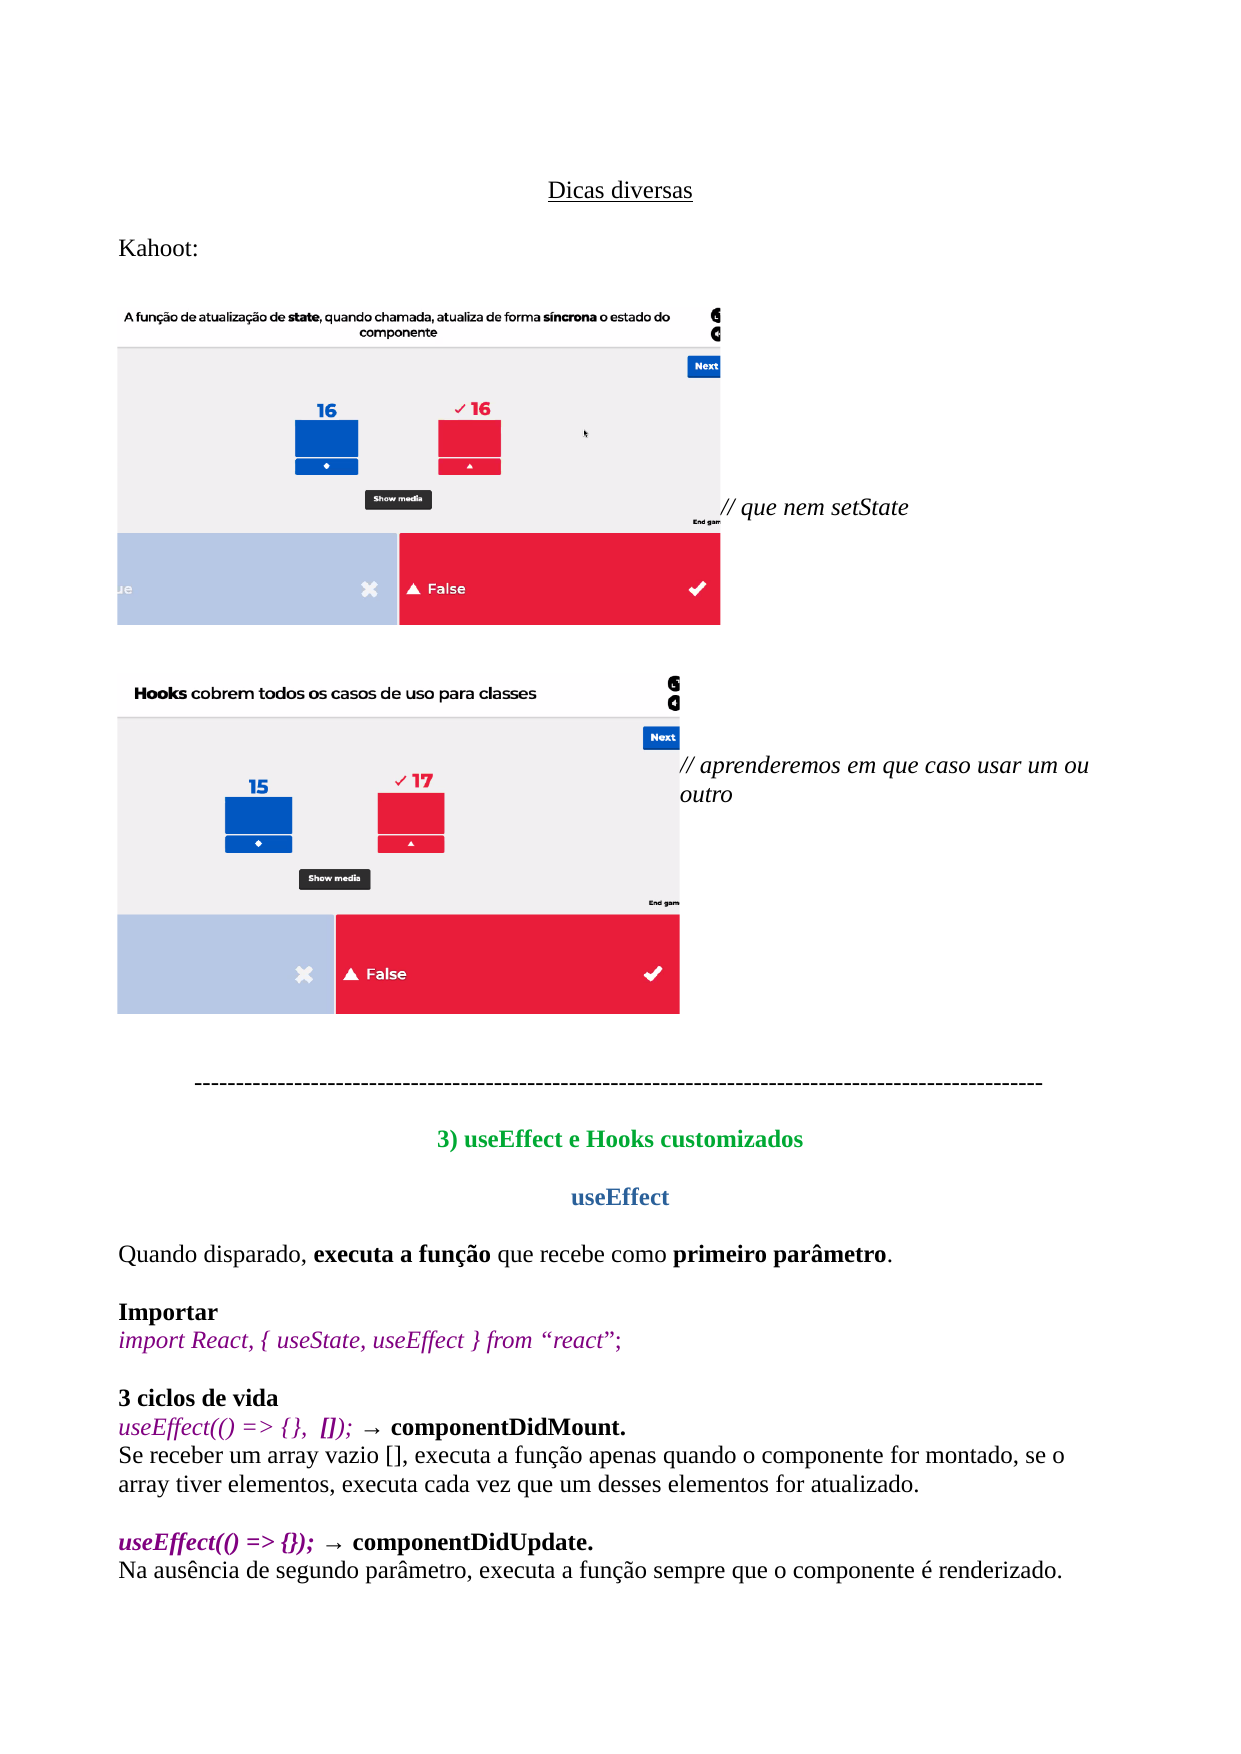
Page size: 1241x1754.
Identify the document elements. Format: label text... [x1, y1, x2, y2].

text ------------------------------------------------------------------------------------------------------ [118, 1067, 1122, 1096]
text import React, { useState, useEffect } from “react”; [118, 1326, 1122, 1354]
text Se receber um array vazio [], executa a função apenas quando o componente for montado, se o array tiver elementos, executa cada vez que um desses elementos for atualizado. [118, 1441, 1122, 1498]
text Quando disparado, executa a função que recebe como primeiro parâmetro. [118, 1239, 1122, 1268]
text // aprenderemos em que caso usar um ou outro [680, 751, 1122, 808]
text Dicas diversas [118, 176, 1122, 204]
text // que nem setState [721, 492, 1122, 521]
text Na ausência de segundo parâmetro, executa a função sempre que o componente é renderizado. [118, 1556, 1122, 1584]
text 3) useEffect e Hooks customizados [118, 1124, 1122, 1153]
text useEffect(() => {}, []); → componentDidMount. [118, 1412, 1122, 1441]
text useEffect(() => {}); → componentDidUpdate. [118, 1527, 1122, 1556]
text 3 ciclos de vida [118, 1383, 1122, 1412]
picture [117, 673, 680, 1014]
text Kahoot: [118, 233, 1122, 262]
text useEffect [118, 1182, 1122, 1211]
text Importar [118, 1297, 1122, 1326]
picture [117, 307, 721, 625]
